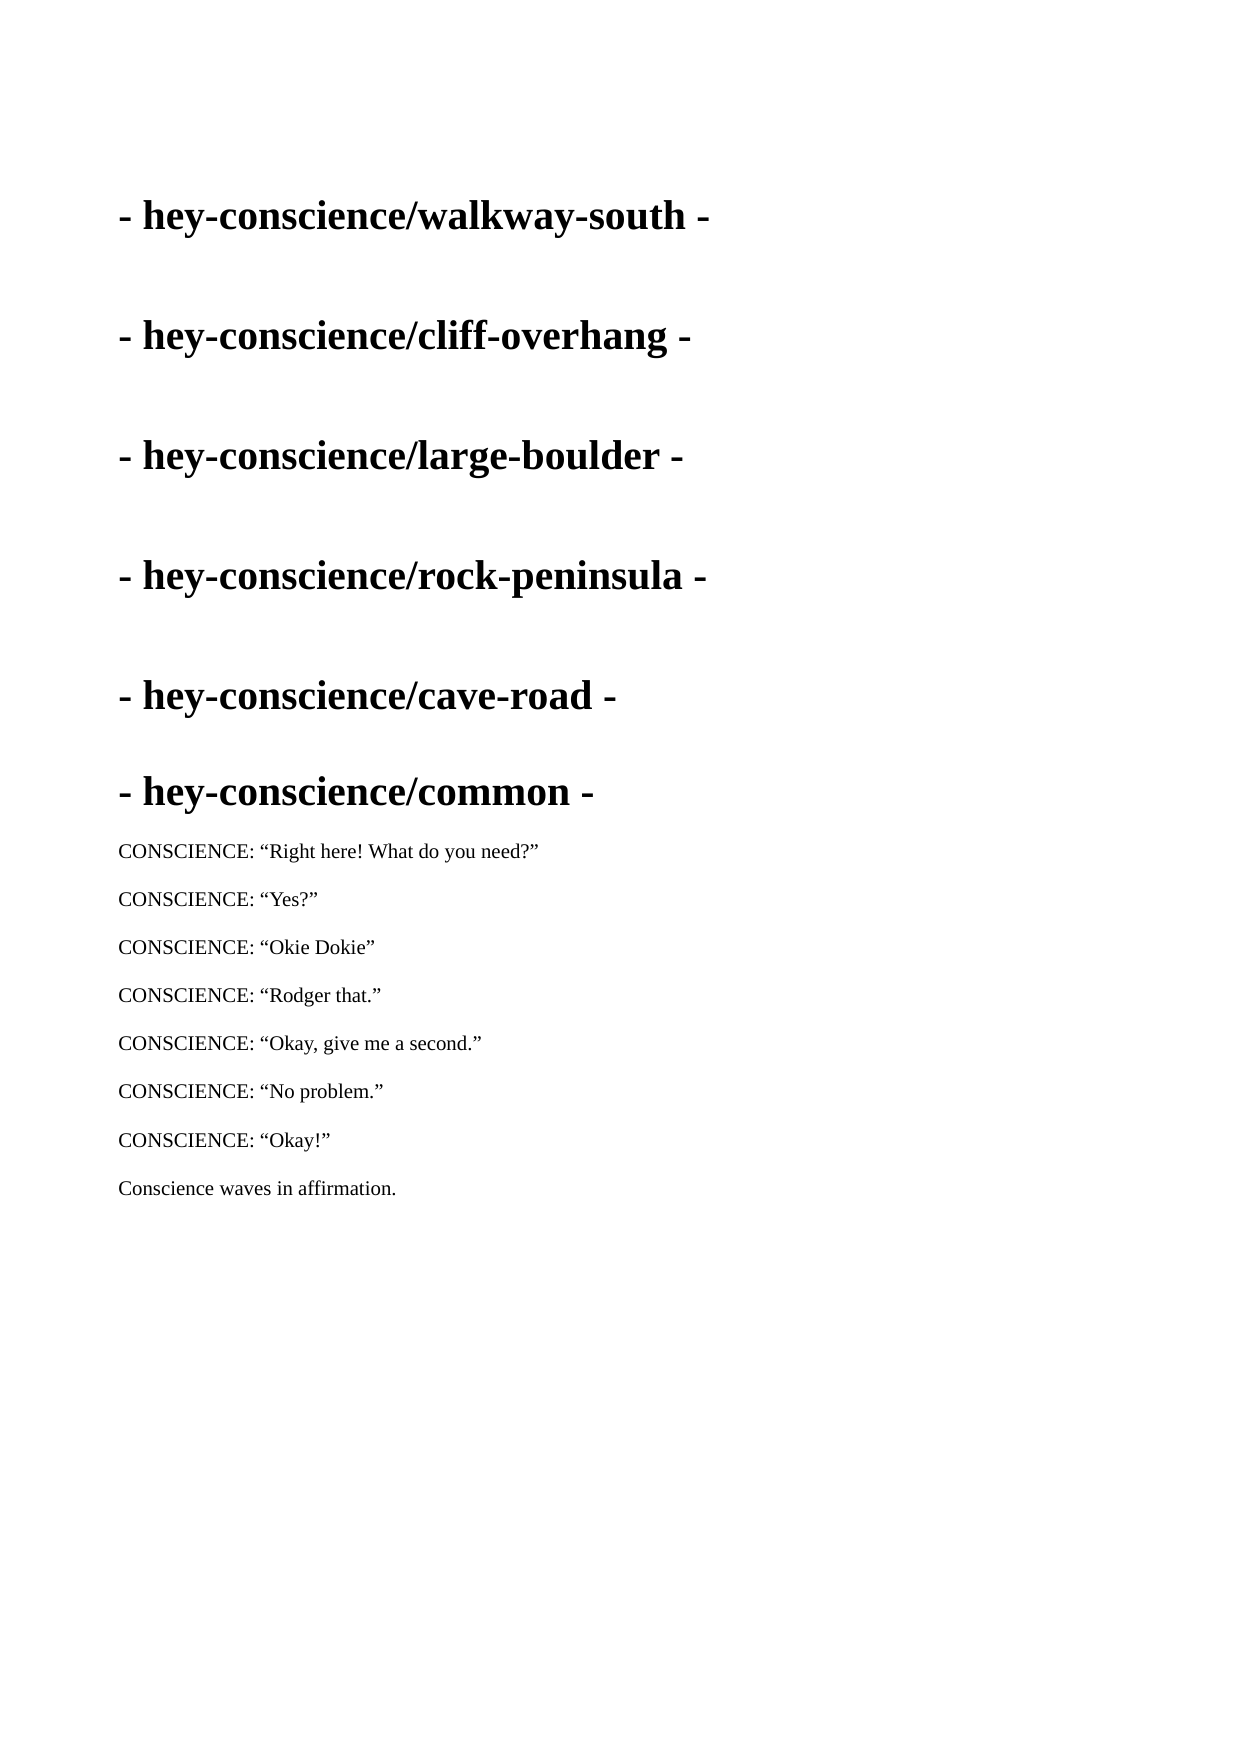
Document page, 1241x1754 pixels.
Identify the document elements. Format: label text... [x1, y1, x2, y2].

text - hey-conscience/rock-peninsula - [118, 551, 1122, 598]
text - hey-conscience/cave-road - [118, 671, 1122, 719]
text - hey-conscience/common - [118, 767, 1122, 815]
text CONSCIENCE: “Okie Dokie” [118, 935, 1122, 959]
text CONSCIENCE: “Rodger that.” [118, 983, 1122, 1007]
text CONSCIENCE: “Right here! What do you need?” [118, 839, 1122, 863]
text - hey-conscience/large-boulder - [118, 431, 1122, 478]
text CONSCIENCE: “Okay, give me a second.” [118, 1031, 1122, 1055]
text - hey-conscience/cliff-overhang - [118, 310, 1122, 358]
text - hey-conscience/walkway-south - [118, 190, 1122, 238]
text CONSCIENCE: “Yes?” [118, 887, 1122, 911]
text CONSCIENCE: “Okay!” [118, 1127, 1122, 1152]
text CONSCIENCE: “No problem.” [118, 1079, 1122, 1103]
text Conscience waves in affirmation. [118, 1176, 1122, 1200]
